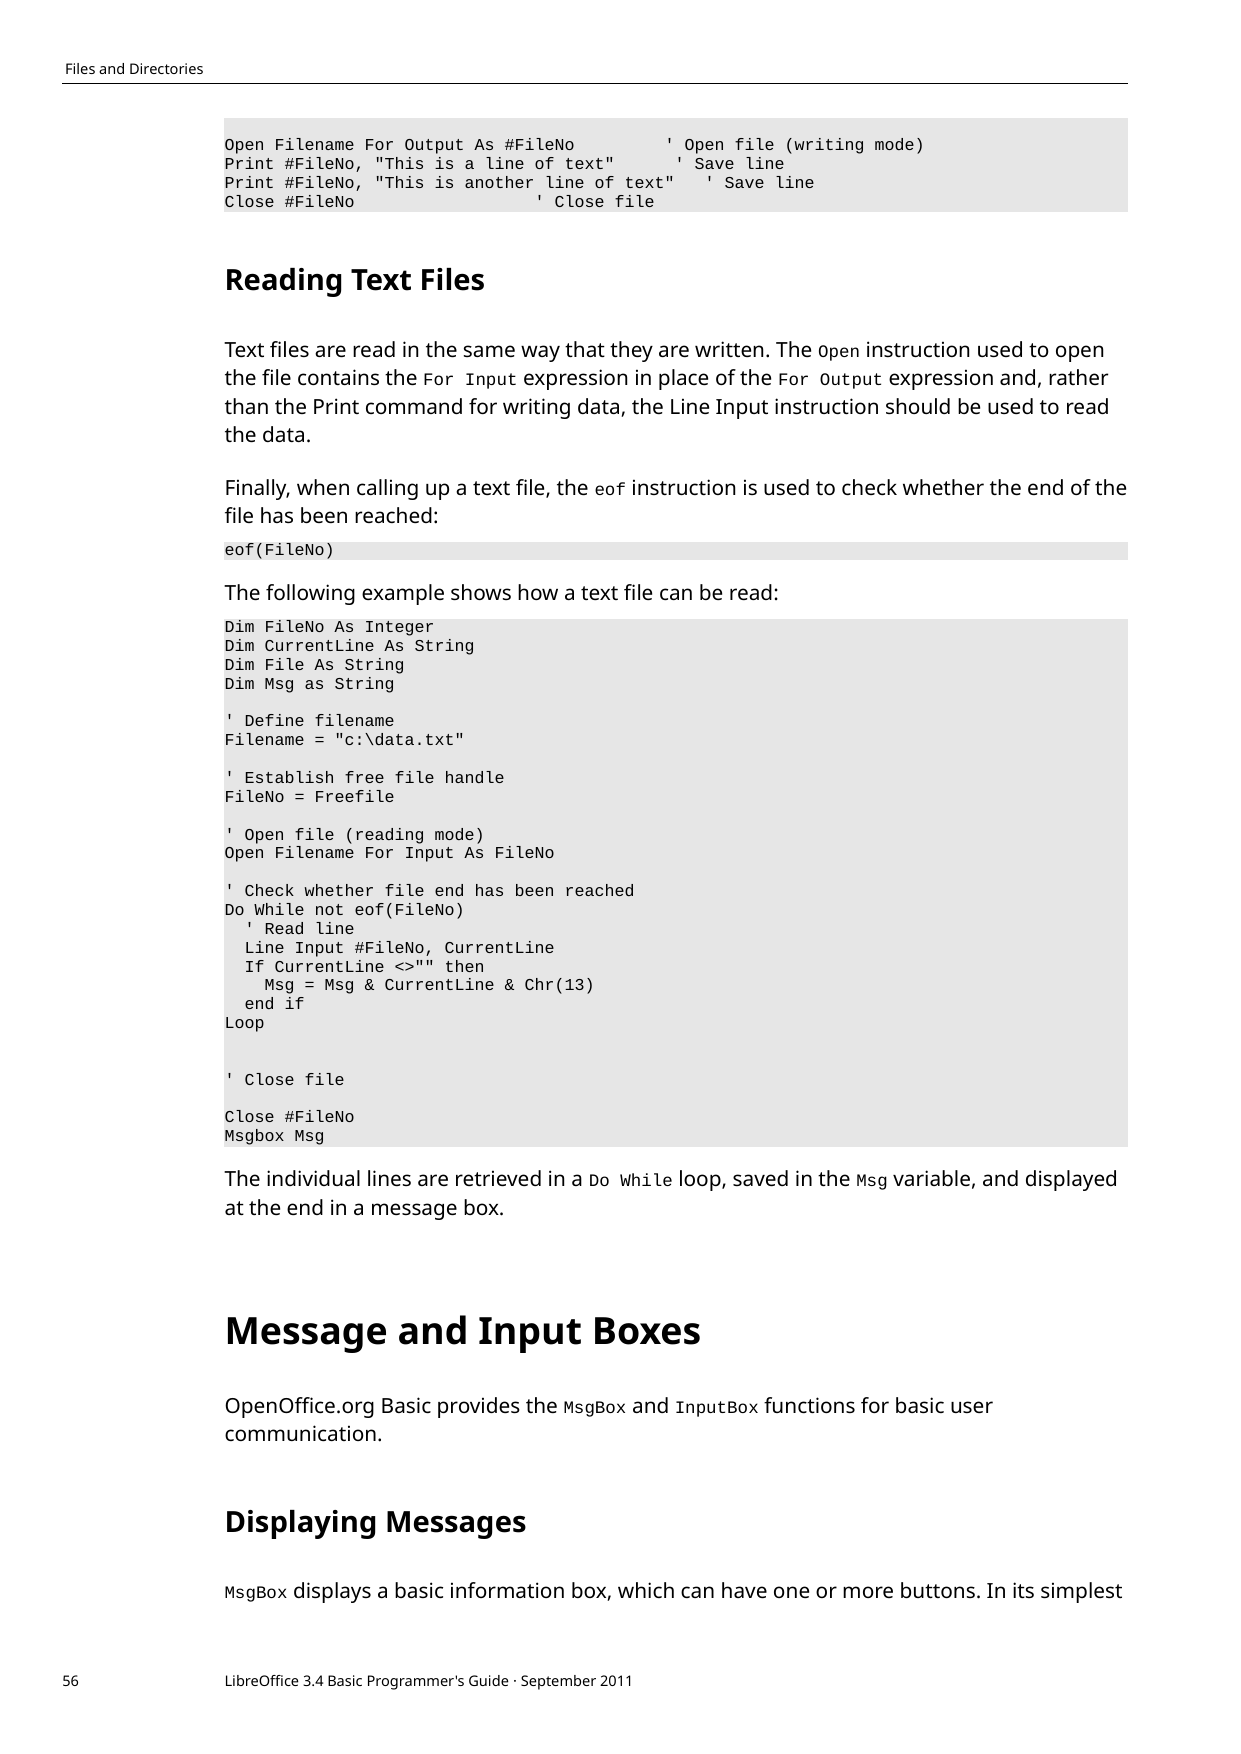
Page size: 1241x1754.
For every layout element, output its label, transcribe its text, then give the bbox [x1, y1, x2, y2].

text Text files are read in the same way that they are written. The Open instruction used to open the file contains the For Input expression in place of the For Output expression and, rather than the Print command for writing data, the Line Input instruction should be used to read the data. [224, 335, 1128, 449]
text The following example shows how a text file can be read: [224, 578, 1128, 607]
subtitle Displaying Messages [224, 1501, 1128, 1541]
text The individual lines are retrieved in a Do While loop, saved in the Msg variable, and displayed at the end in a message box. [224, 1164, 1128, 1221]
subtitle Message and Input Boxes [224, 1304, 1128, 1355]
text Finally, when calling up a text file, the eof instruction is used to check whether the end of the file has been reached: [224, 473, 1128, 529]
text MsgBox displays a basic information box, which can have one or more buttons. In its simplest [224, 1576, 1128, 1605]
text eof(FileNo) [224, 542, 1128, 560]
subtitle Reading Text Files [224, 260, 1128, 299]
text OpenOffice.org Basic provides the MsgBox and InputBox functions for basic user communication. [224, 1391, 1128, 1448]
text Dim FileNo As Integer Dim CurrentLine As String Dim File As String Dim Msg as String ' Define filename Filename = "c:\data.txt" ' Establish free file handle FileNo = Freefile ' Open file (reading mode) Open Filename For Input As FileNo ' Check whether file end has been reached Do While not eof(FileNo) ' Read line Line Input #FileNo, CurrentLine If CurrentLine <>"" then Msg = Msg & CurrentLine & Chr(13) end if Loop ' Close file Close #FileNo Msgbox Msg [224, 619, 1128, 1147]
text Open Filename For Output As #FileNo ' Open file (writing mode) Print #FileNo, "This is a line of text" ' Save line Print #FileNo, "This is another line of text" ' Save line Close #FileNo ' Close file [224, 118, 1128, 212]
